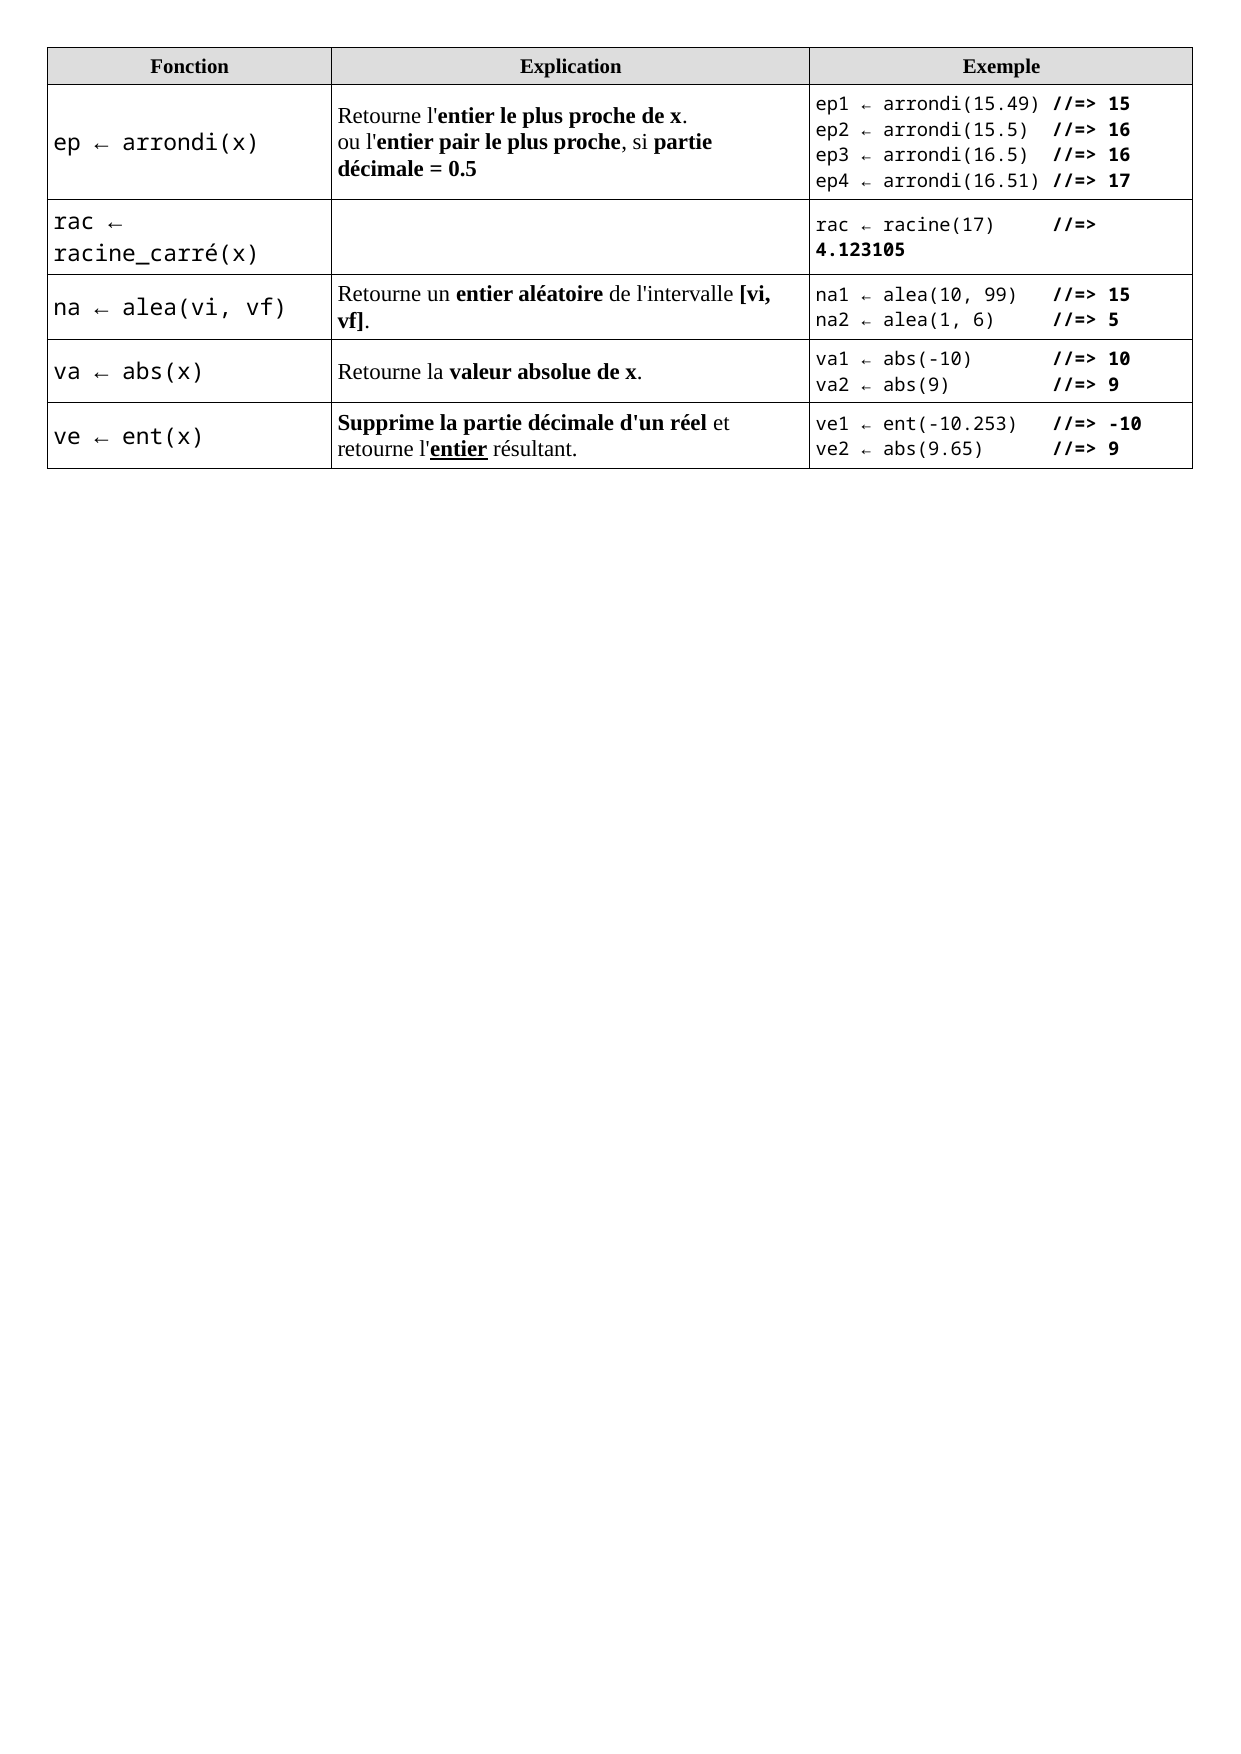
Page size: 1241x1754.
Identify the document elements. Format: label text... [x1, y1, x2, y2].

table_cell ep ← arrondi(x) [48, 85, 331, 198]
table_cell Retourne un entier aléatoire de l'intervalle [vi, vf]. [332, 275, 809, 339]
table_cell Retourne la valeur absolue de x. [332, 340, 809, 402]
table_cell na1 ← alea(10, 99) //=> 15 na2 ← alea(1, 6) //=> 5 [810, 275, 1192, 339]
table_cell rac ← racine_carré(x) [48, 200, 331, 273]
table_cell na ← alea(vi, vf) [48, 275, 331, 339]
table_cell ve1 ← ent(-10.253) //=> -10 ve2 ← abs(9.65) //=> 9 [810, 403, 1192, 467]
table_cell Supprime la partie décimale d'un réel et retourne l'entier résultant. [332, 403, 809, 467]
table_cell va1 ← abs(-10) //=> 10 va2 ← abs(9) //=> 9 [810, 340, 1192, 402]
table_cell rac ← racine(17) //=> 4.123105 [810, 200, 1192, 273]
table_header Exemple [810, 48, 1192, 84]
table_cell va ← abs(x) [48, 340, 331, 402]
table_cell ve ← ent(x) [48, 403, 331, 467]
table_cell ep1 ← arrondi(15.49) //=> 15 ep2 ← arrondi(15.5) //=> 16 ep3 ← arrondi(16.5) //=> 16 ep4 ← arrondi(16.51) //=> 17 [810, 85, 1192, 198]
table_header Fonction [48, 48, 331, 84]
table_cell Retourne l'entier le plus proche de x. ou l'entier pair le plus proche, si partie décimale = 0.5 [332, 85, 809, 198]
table_header Explication [332, 48, 809, 84]
table_cell [332, 200, 809, 273]
